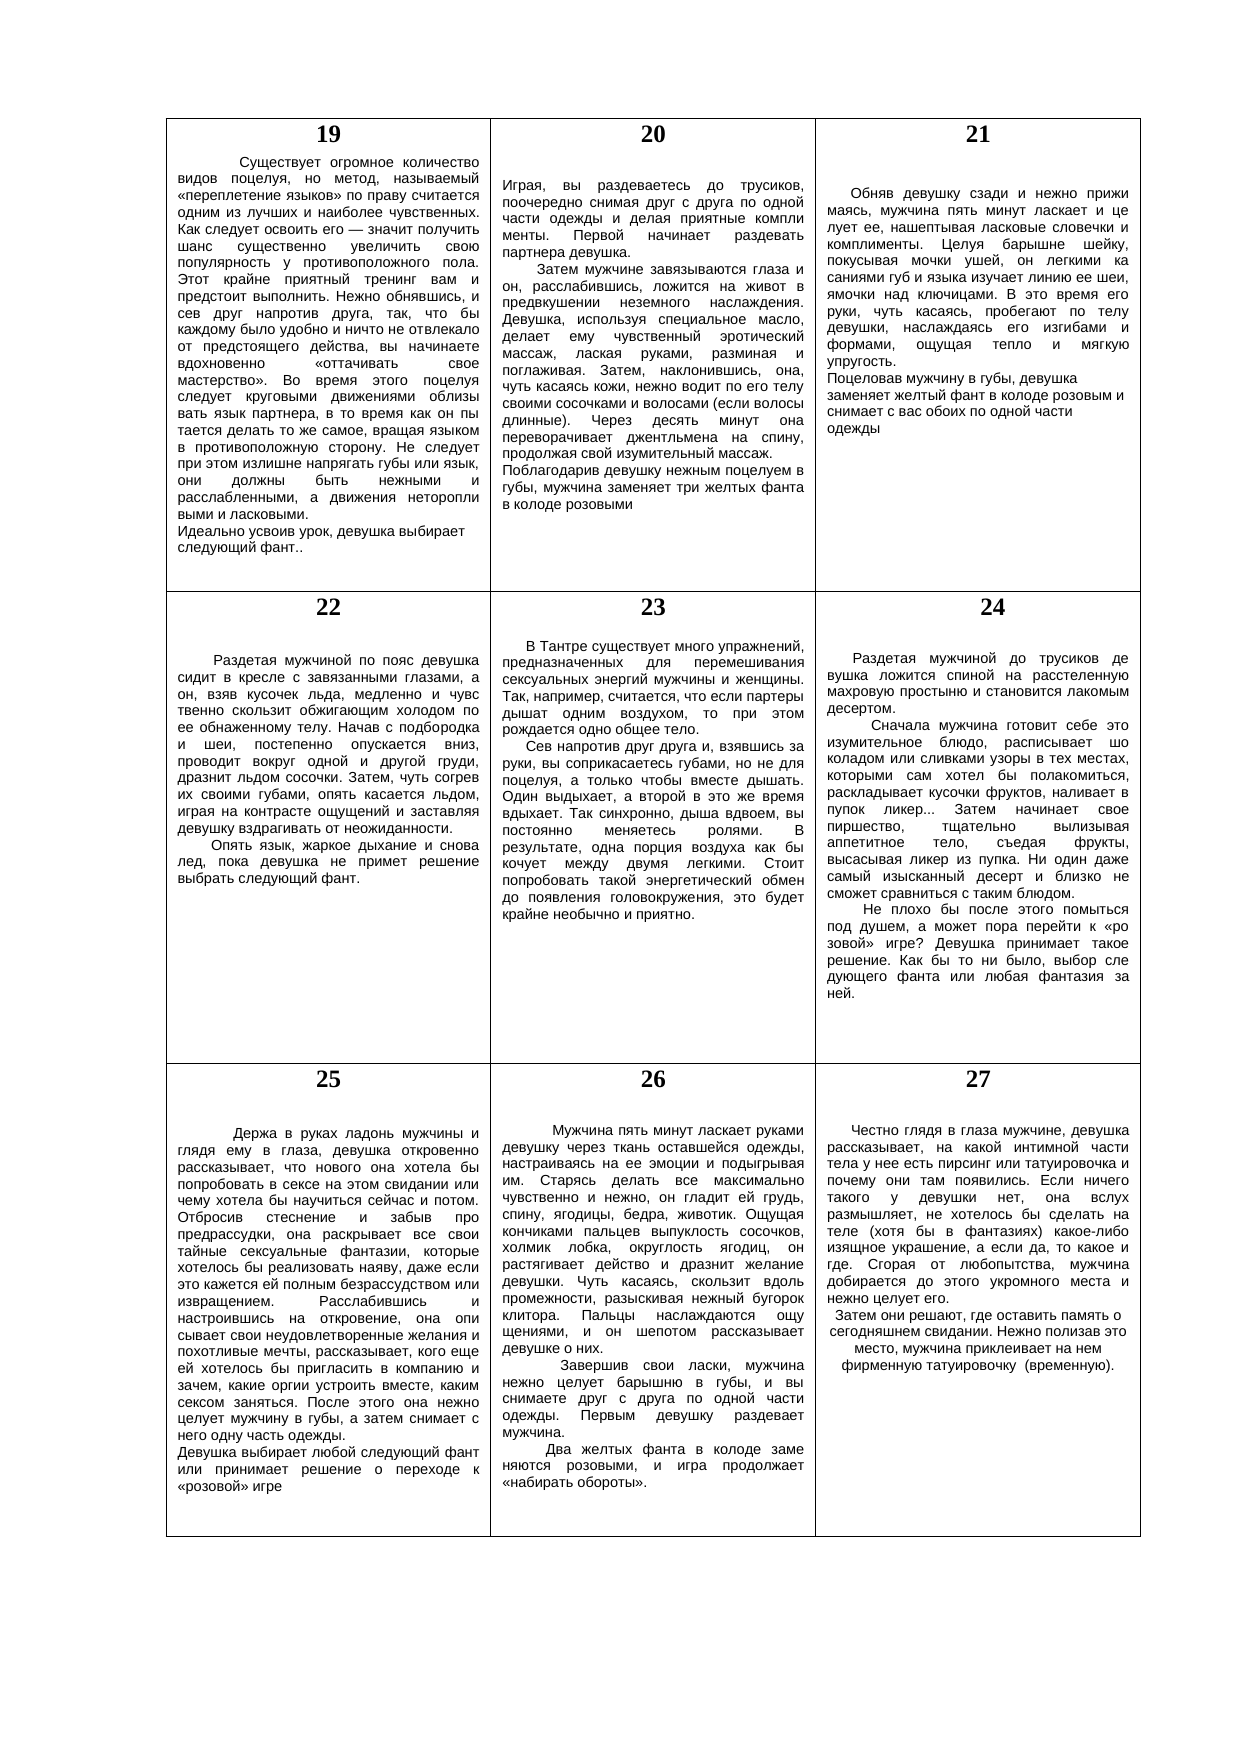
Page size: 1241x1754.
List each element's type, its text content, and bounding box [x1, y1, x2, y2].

table_header 21 Обняв девушку сзади и нежно прижи-маясь, мужчина пять минут ласкает и це-лует ее, нашептывая ласковые словечки и комплименты. Целуя барышне шейку, покусывая мочки ушей, он легкими ка-саниями губ и языка изучает линию ее шеи, ямочки над ключицами. В это время его руки, чуть касаясь, пробегают по телу девушки, наслаждаясь его изги-бами и формами, ощущая тепло и мяг-кую упругость. Поцеловав мужчину в губы, девушка заменяет желтый фант в колоде розо-вым и снимает с вас обоих по одной части одежды [816, 119, 1140, 591]
table_cell 22 Раздетая мужчиной по пояс девушка сидит в кресле с завязанными глазами, а он, взяв кусочек льда, медленно и чувс-твенно скользит обжигающим холодом по ее обнаженному телу. Начав с подбо-родка и шеи, постепенно опускается вниз, проводит вокруг одной и другой груди, дразнит льдом сосочки. Затем, чуть согрев их своими губами, опять ка-сается льдом, играя на контрасте ощу-щений и заставляя девушку вздрагивать от неожиданности. Опять язык, жаркое дыхание и снова лед, пока девушка не примет решение выбрать следующий фант. [167, 592, 490, 1063]
table_cell 26 Мужчина пять минут ласкает руками девушку через ткань оставшейся одеж-ды, настраиваясь на ее эмоции и по-дыгрывая им. Старясь делать все мак-симально чувственно и нежно, он гла-дит ей грудь, спину, ягодицы, бедра, животик. Ощущая кончиками пальцев выпуклость сосочков, холмик лобка, округлость ягодиц, он растягивает действо и дразнит желание девушки. Чуть касаясь, скользит вдоль промеж-ности, разыскивая нежный бугорок клитора. Пальцы наслаждаются ощу-щениями, и он шепотом рассказывает девушке о них. Завершив свои ласки, мужчина нежно целует барышню в губы, и вы снимаете друг с друга по одной части одежды. Первым девушку раздевает мужчина. Два желтых фанта в колоде заме-няются розовыми, и игра продолжает «набирать обороты». [491, 1064, 815, 1536]
table_header 19 Существует огромное количество видов поцелуя, но метод, называемый «переплетение языков» по праву считает-ся одним из лучших и наиболее чувствен-ных. Как следует освоить его — значит по-лучить шанс существенно увеличить свою популярность у противоположного пола. Этот крайне приятный тренинг вам и предстоит выполнить. Нежно обняв-шись, и сев друг напротив друга, так, что бы каждому было удобно и ничто не от-влекало от предстоящего действа, вы на-чинаете вдохновенно «оттачивать свое мастерство». Во время этого поцелуя следует круговыми движениями облизы-вать язык партнера, в то время как он пы-тается делать то же самое, вращая язы-ком в противоположную сторону. Не сле-дует при этом излишне напрягать губы или язык, они должны быть нежными и расслабленными, а движения неторопли-выми и ласковыми. Идеально усвоив урок, девушка вы-бирает следующий фант.. [167, 119, 490, 591]
table_cell 25 Держа в руках ладонь мужчины и глядя ему в глаза, девушка откровенно рассказывает, что нового она хотела бы попробовать в сексе на этом свидании или чему хотела бы научиться сейчас и потом. Отбросив стеснение и забыв про предрассудки, она раскрывает все свои тайные сексуальные фантазии, которые хотелось бы реализовать наяву, даже если это кажется ей полным безрассудс-твом или извращением. Расслабившись и настроившись на откровение, она опи-сывает свои неудовлетворенные жела-ния и похотливые мечты, рассказывает, кого еще ей хотелось бы пригласить в компанию и зачем, какие оргии устроить вместе, каким сексом заняться. После этого она нежно целует мужчину в губы, а затем снимает с него одну часть одеж-ды. Девушка выбирает любой следую-щий фант или принимает решение о пе-реходе к «розовой» игре [167, 1064, 490, 1536]
table_cell 24 Раздетая мужчиной до трусиков де-вушка ложится спиной на расстеленную махровую простыню и становится лако-мым десертом. Сначала мужчина готовит себе это изумительное блюдо, расписывает шо-коладом или сливками узоры в тех мес-тах, которыми сам хотел бы полако-миться, раскладывает кусочки фруктов, наливает в пупок ликер... Затем начина-ет свое пиршество, тщательно вылизы-вая аппетитное тело, съедая фрукты, высасывая ликер из пупка. Ни один даже самый изысканный десерт и близ-ко не сможет сравниться с таким блю-дом. Не плохо бы после этого помыться под душем, а может пора перейти к «ро-зовой» игре? Девушка принимает такое решение. Как бы то ни было, выбор сле-дующего фанта или любая фантазия -за ней. [816, 592, 1140, 1063]
table_cell 23 В Тантре существует много упражне-ний, предназначенных для перемешива-ния сексуальных энергий мужчины и женщины. Так, например, считается, что если партеры дышат одним воздухом, то при этом рождается одно общее тело. Сев напротив друг друга и, взявшись за руки, вы соприкасаетесь губами, но не для поцелуя, а только чтобы вместе дышать. Один выдыхает, а второй в это же время вдыхает. Так синхронно, дыша вдвоем, вы постоянно меняетесь роля-ми. В результате, одна порция воздуха как бы кочует между двумя легкими. Стоит попробовать такой энергетичес-кий обмен до появления головокруже-ния, это будет крайне необычно и прият-но. [491, 592, 815, 1063]
table_header 20 Играя, вы раздеваетесь до трусиков, поочередно снимая друг с друга по одной части одежды и делая приятные компли-менты. Первой начинает раздевать партнера девушка. Затем мужчине завязываются глаза и он, расслабившись, ложится на живот в предвкушении неземного наслаждения. Девушка, используя специальное масло, делает ему чувственный эротический массаж, лаская руками, разминая и поглаживая. Затем, наклонившись, она, чуть касаясь кожи, нежно водит по его телу своими сосочками и волосами (если волосы длинные). Через десять минут она переворачивает джентльмена на спину, продолжая свой изумительный массаж. Поблагодарив девушку нежным поцелуем в губы, мужчина заменяет три желтых фанта в колоде розовыми [491, 119, 815, 591]
table_cell 27 Честно глядя в глаза мужчине, девуш-ка рассказывает, на какой интимной части тела у нее есть пирсинг или татуи-ровочка и почему они там появились. Если ничего такого у девушки нет, она вслух размышляет, не хотелось бы сде-лать на теле (хотя бы в фантазиях) какое-либо изящное украшение, а если да, то какое и где. Сгорая от любопытства, муж-чина добирается до этого укромного места и нежно целует его. Затем они решают, где оставить память о сегодняшнем свидании. Нежно полизав это место, мужчина прикле-ивает на нем фирменную татуировочку (временную). [816, 1064, 1140, 1536]
